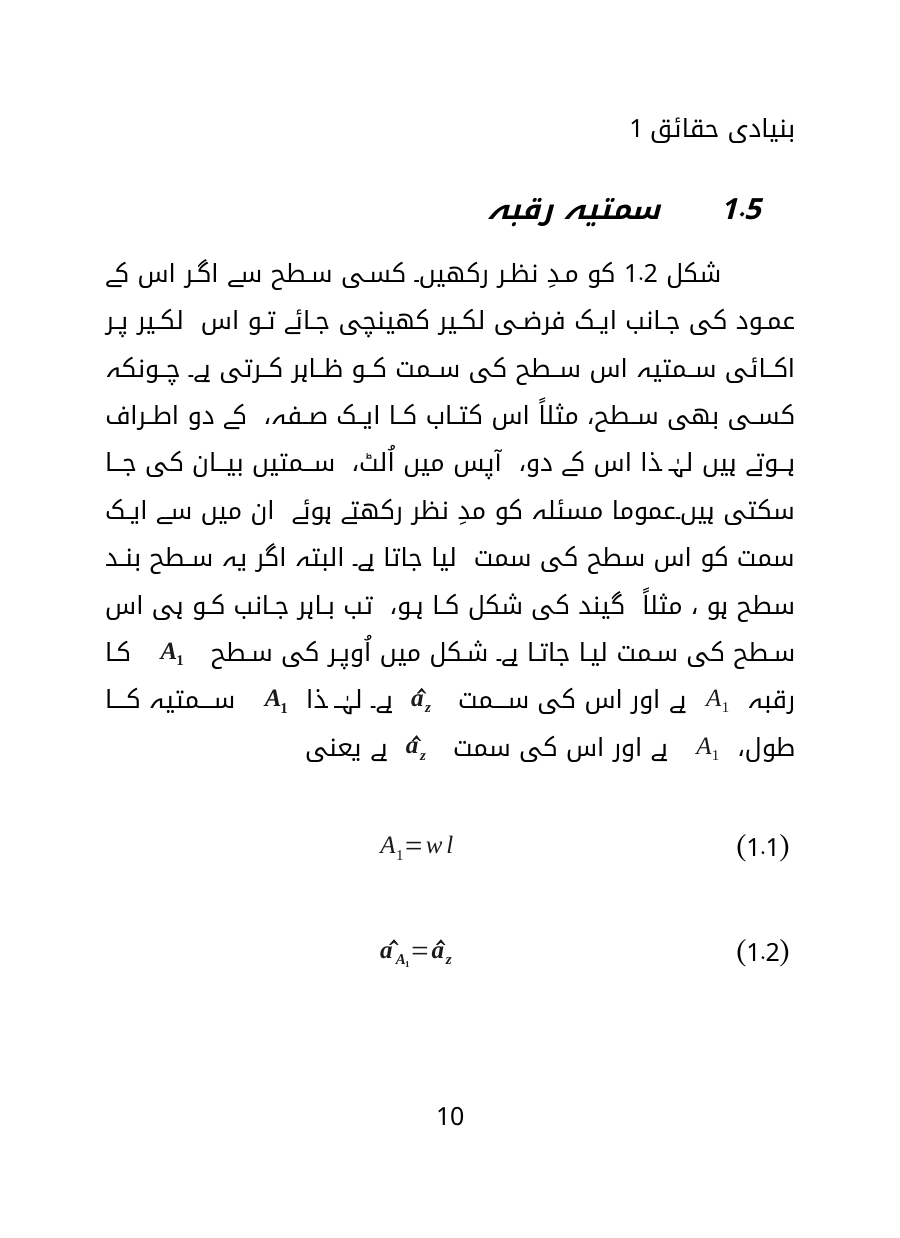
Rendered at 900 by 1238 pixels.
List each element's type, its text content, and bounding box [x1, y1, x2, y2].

table_header (1.2) [718, 924, 795, 995]
subtitle سمتیہ رقبہ [105, 182, 720, 238]
table_header (1.1) [718, 818, 795, 889]
text شکل 1.2 کو مدِ نظر رکھیں۔ کسی سطح سے اگر اس کے عمود کی جانب ایک فرضی لکیر کھینچی جائے تو اس لکیر پر اکائی سمتیہ اس سطح کی سمت کو ظاہر کرتی ہے۔ چونکہ کسی بھی سطح، مثلاً اس کتاب کا ایک صفہ، کے دو اطراف ہوتے ہیں لہٰذا اس کے دو، آپس میں اُلٹ، سمتیں بیان کی جا سکتی ہیں۔عموما مسئلہ کو مدِ نظر رکھتے ہوئے ان میں سے ایک سمت کو اس سطح کی سمت لیا جاتا ہے۔ البتہ اگر یہ سطح بند سطح ہو ، مثلاً گیند کی شکل کا ہو، تب باہر جانب کو ہی اس سطح کی سمت لیا جاتا ہے۔ شکل میں اُوپر کی سطح کا رقبہہے اور اس کی سمت ہے۔ لہٰذا سمتیہ کا طول، ہے اور اس کی سمت ہے یعنی [105, 250, 795, 772]
table_header [105, 818, 718, 889]
table_header [105, 924, 718, 995]
